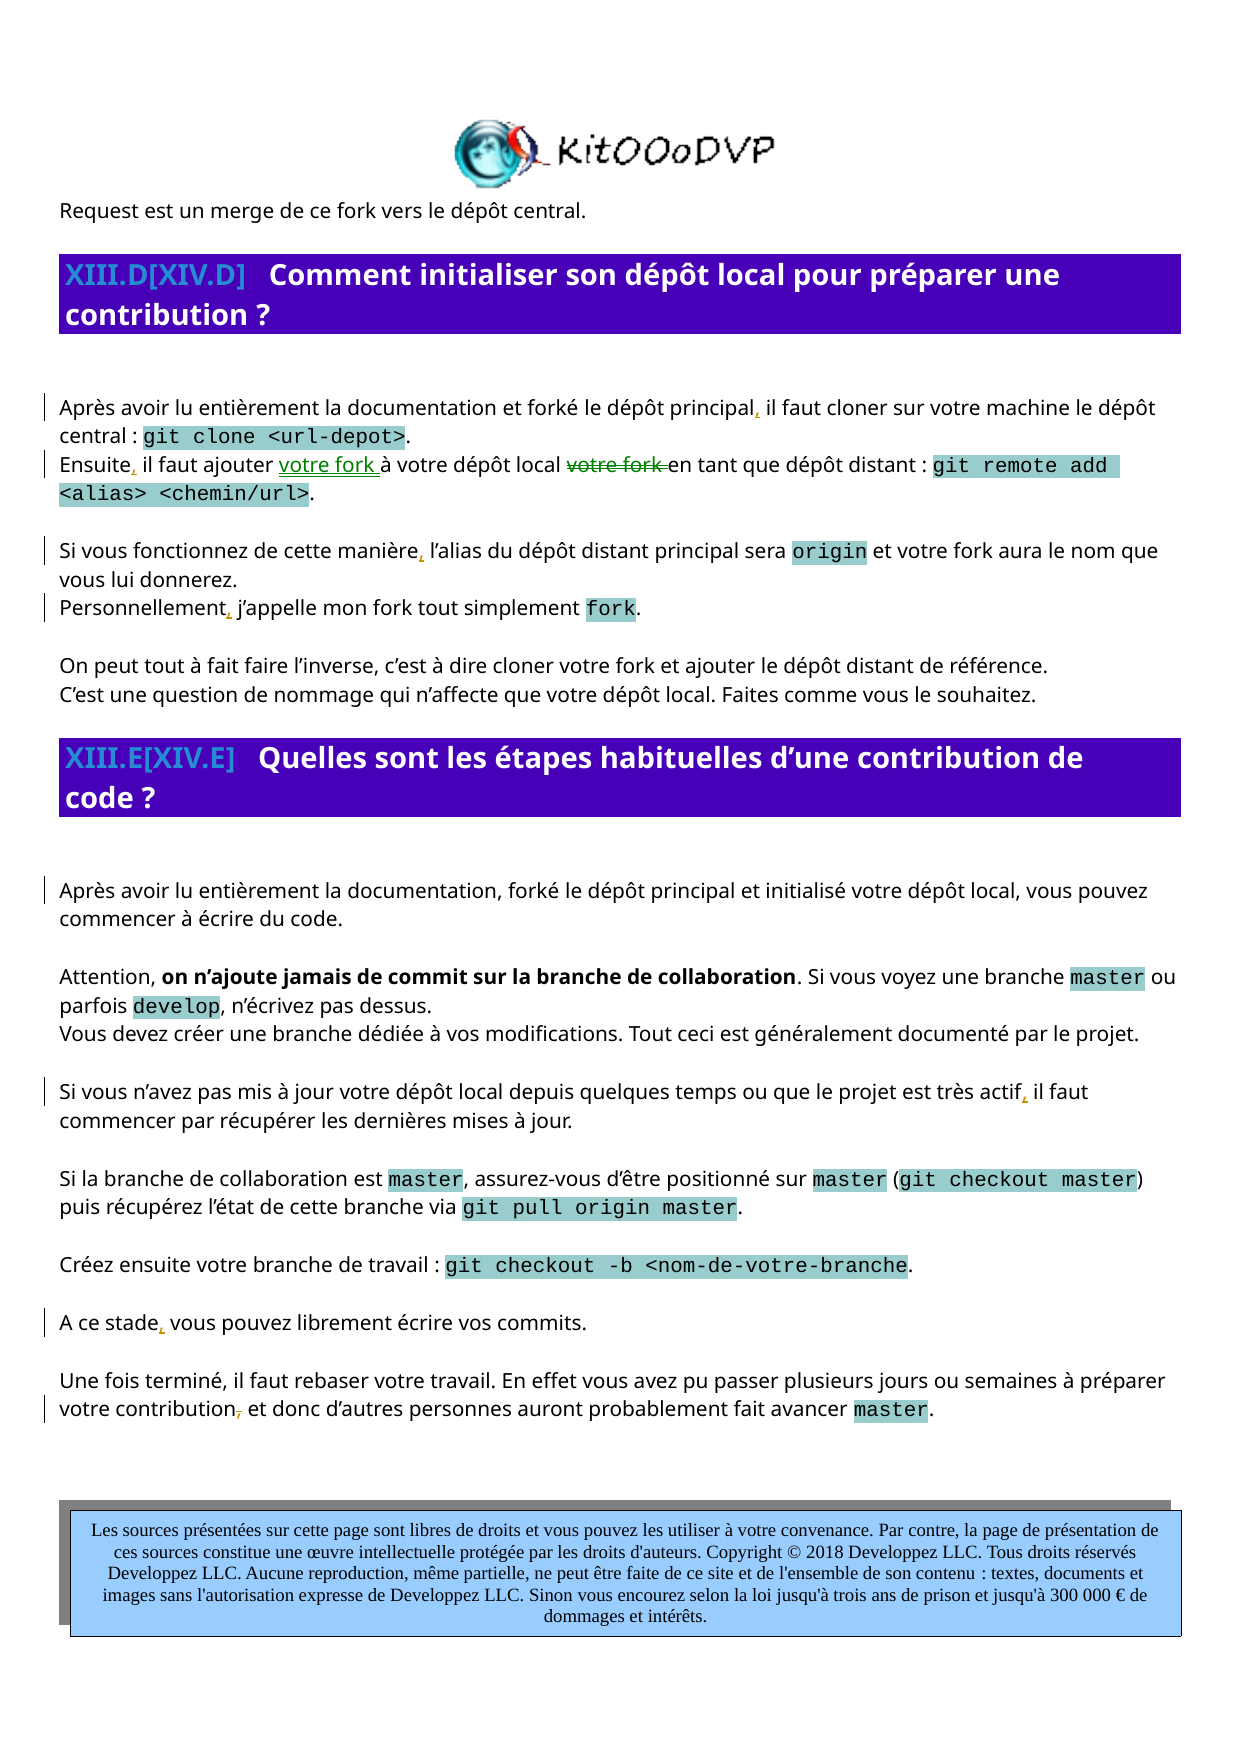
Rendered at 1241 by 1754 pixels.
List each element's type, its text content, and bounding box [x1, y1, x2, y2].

picture [453, 118, 781, 191]
subtitle Quelles sont les étapes habituelles d’une contribution de code ? [59, 738, 1181, 817]
text Après avoir lu entièrement la documentation et forké le dépôt principal, il faut cloner sur votre machine le dépôt central : git clone <url-depot>. Ensuite, il faut ajouter votre fork à votre dépôt local en tant que dépôt distant : git remote add <alias> <chemin/url>. [59, 393, 1181, 507]
text Si vous fonctionnez de cette manière, l’alias du dépôt distant principal sera origin et votre fork aura le nom que vous lui donnerez. Personnellement, j’appelle mon fork tout simplement fork. [59, 536, 1181, 622]
text Attention, on n’ajoute jamais de commit sur la branche de collaboration. Si vous voyez une branche master ou parfois develop, n’écrivez pas dessus. Vous devez créer une branche dédiée à vos modifications. Tout ceci est généralement documenté par le projet. [59, 962, 1181, 1048]
text A ce stade, vous pouvez librement écrire vos commits. [59, 1308, 1181, 1337]
text Après avoir lu entièrement la documentation, forké le dépôt principal et initialisé votre dépôt local, vous pouvez commencer à écrire du code. [59, 876, 1181, 933]
text Si vous n’avez pas mis à jour votre dépôt local depuis quelques temps ou que le projet est très actif, il faut commencer par récupérer les dernières mises à jour. [59, 1077, 1181, 1134]
text Si la branche de collaboration est master, assurez-vous d’être positionné sur master (git checkout master) puis récupérez l’état de cette branche via git pull origin master. [59, 1164, 1181, 1221]
text Une fois terminé, il faut rebaser votre travail. En effet vous avez pu passer plusieurs jours ou semaines à préparer votre contribution et donc d’autres personnes auront probablement fait avancer master. [59, 1366, 1181, 1423]
subtitle Comment initialiser son dépôt local pour préparer une contribution ? [59, 254, 1181, 334]
text Créez ensuite votre branche de travail : git checkout -b <nom-de-votre-branche. [59, 1250, 1181, 1279]
text Request est un merge de ce fork vers le dépôt central. [59, 196, 1181, 225]
text On peut tout à fait faire l’inverse, c’est à dire cloner votre fork et ajouter le dépôt distant de référence. C’est une question de nommage qui n’affecte que votre dépôt local. Faites comme vous le souhaitez. [59, 651, 1181, 708]
